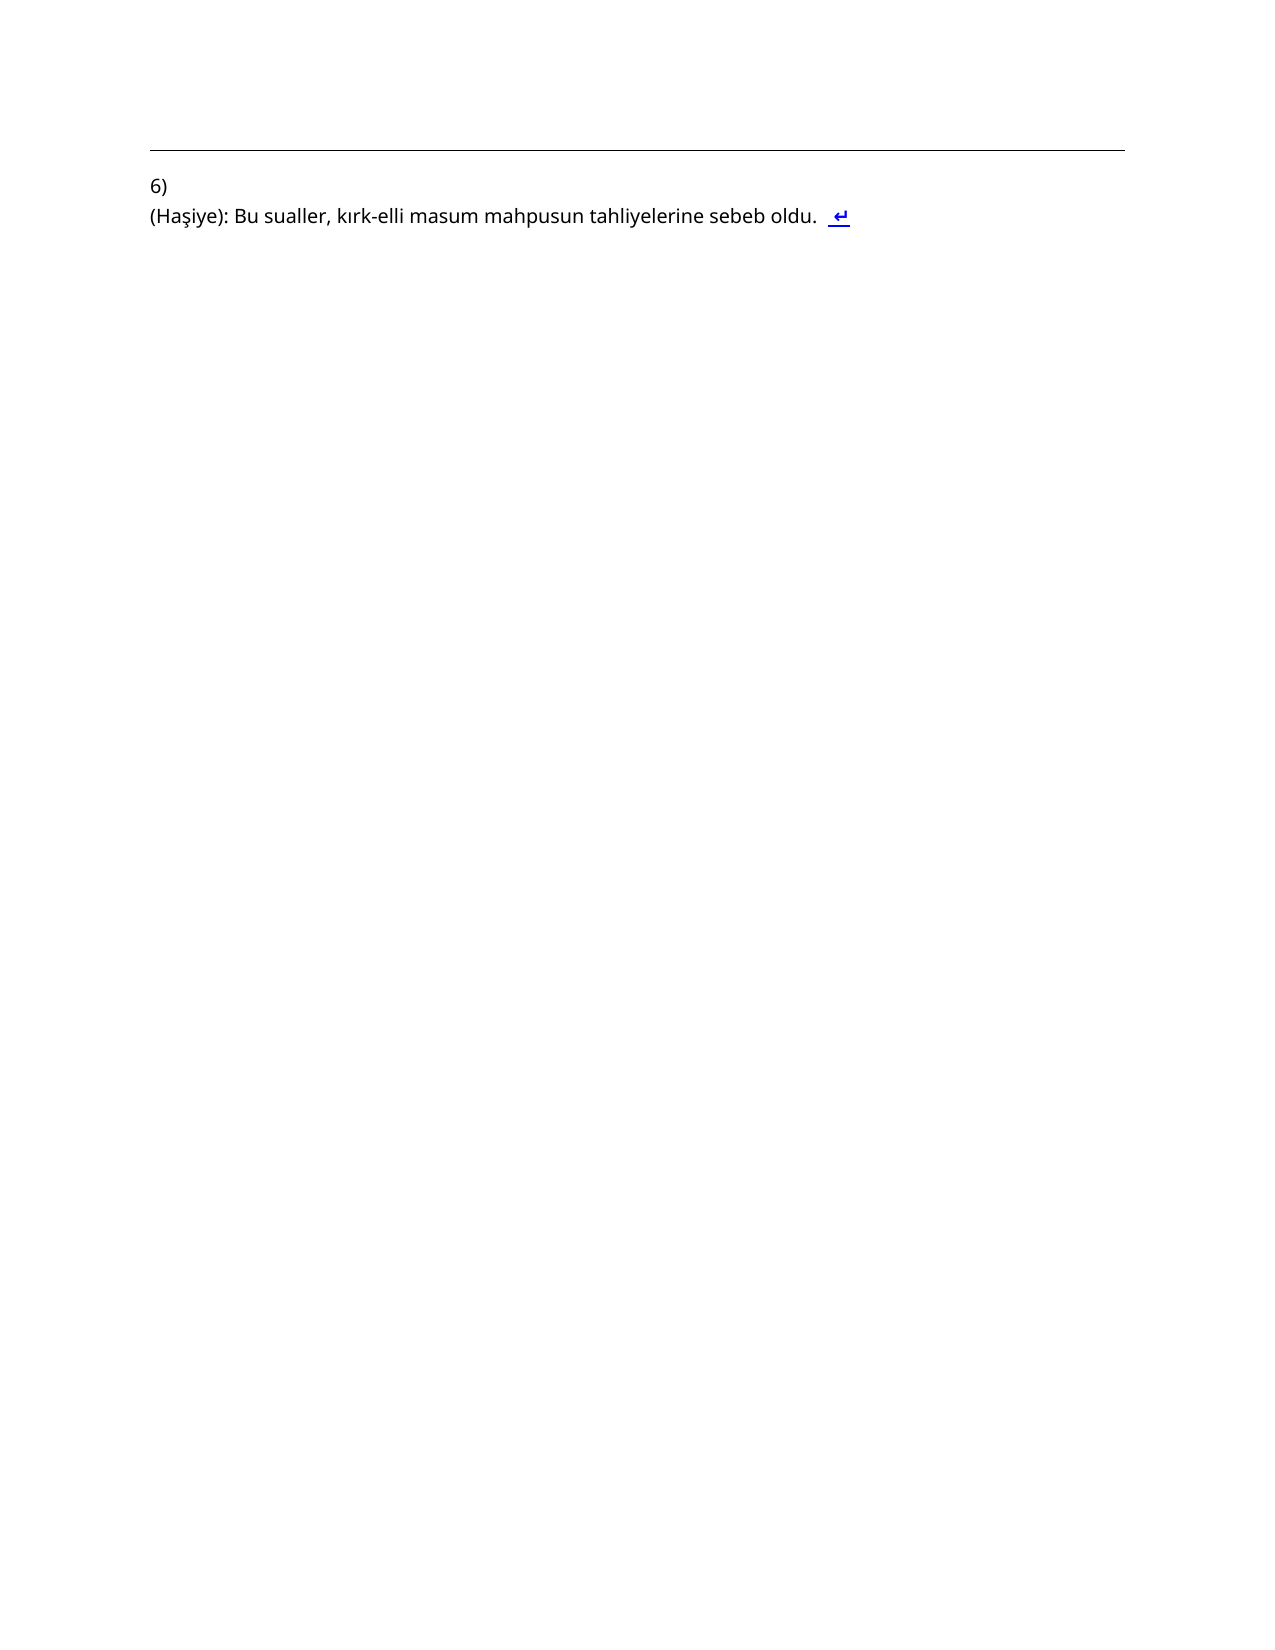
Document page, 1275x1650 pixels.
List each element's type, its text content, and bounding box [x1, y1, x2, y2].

text 6) [150, 151, 1125, 199]
text (Haşiye): Bu sualler, kırk-elli masum mahpusun tahliyelerine sebeb oldu. ↵ [150, 199, 1125, 229]
